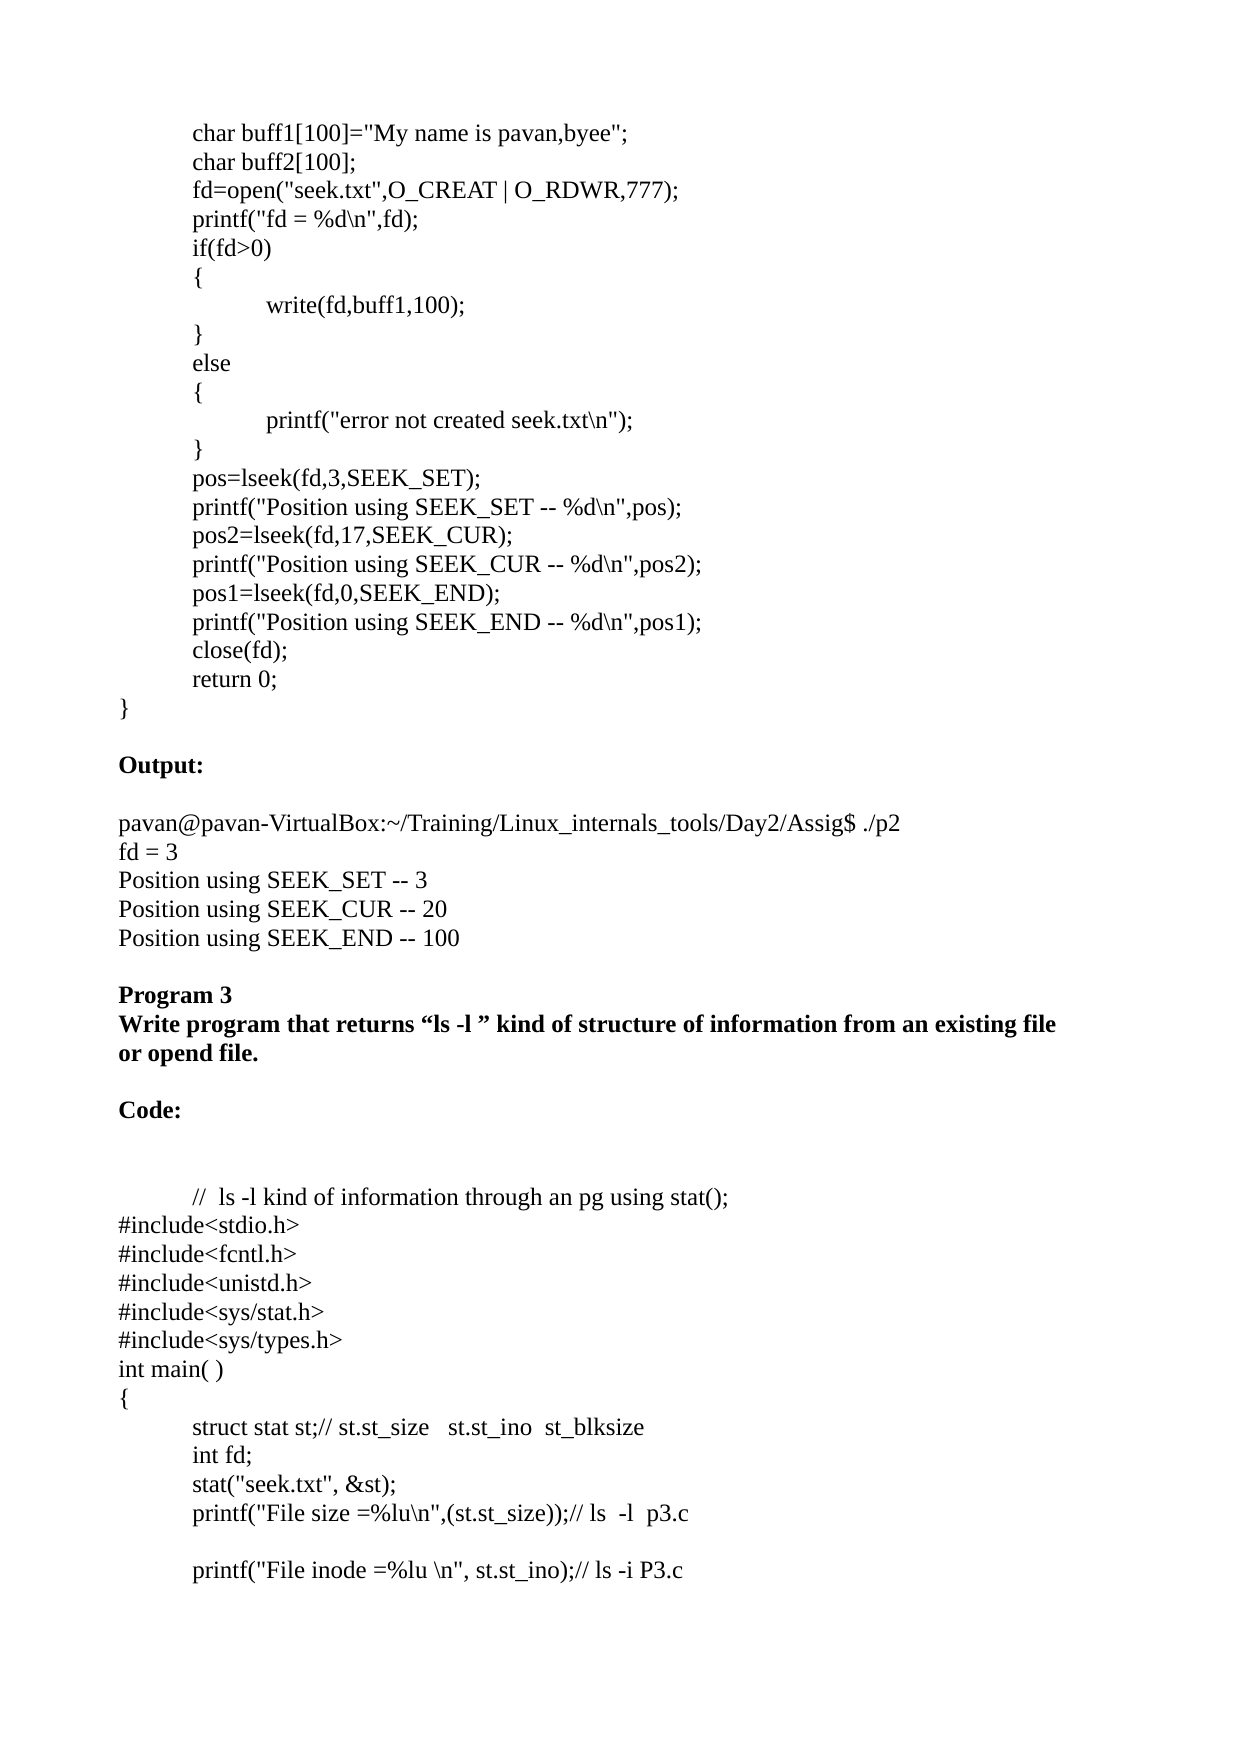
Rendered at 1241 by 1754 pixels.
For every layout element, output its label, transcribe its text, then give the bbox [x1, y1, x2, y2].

text { [118, 1383, 1122, 1412]
text char buff1[100]="My name is pavan,byee"; [118, 118, 1122, 147]
text printf("Position using SEEK_END -- %d\n",pos1); [118, 607, 1122, 636]
text pos=lseek(fd,3,SEEK_SET); [118, 463, 1122, 492]
text int fd; [118, 1441, 1122, 1469]
text Output: [118, 751, 1122, 779]
text pos1=lseek(fd,0,SEEK_END); [118, 578, 1122, 607]
text // ls -l kind of information through an pg using stat(); [118, 1182, 1122, 1211]
text #include<stdio.h> [118, 1211, 1122, 1239]
text fd = 3 [118, 837, 1122, 866]
text Position using SEEK_SET -- 3 [118, 866, 1122, 894]
text return 0; [118, 664, 1122, 693]
text Position using SEEK_END -- 100 [118, 923, 1122, 952]
text int main( ) [118, 1354, 1122, 1383]
text if(fd>0) [118, 233, 1122, 262]
text } [118, 319, 1122, 348]
text struct stat st;// st.st_size st.st_ino st_blksize [118, 1412, 1122, 1441]
text #include<fcntl.h> [118, 1239, 1122, 1268]
text Write program that returns “ls -l ” kind of structure of information from an existing file [118, 1009, 1122, 1038]
text Code: [118, 1096, 1122, 1124]
text char buff2[100]; [118, 147, 1122, 176]
text pavan@pavan-VirtualBox:~/Training/Linux_internals_tools/Day2/Assig$ ./p2 [118, 808, 1122, 837]
text stat("seek.txt", &st); [118, 1469, 1122, 1498]
text pos2=lseek(fd,17,SEEK_CUR); [118, 521, 1122, 549]
text printf("fd = %d\n",fd); [118, 204, 1122, 233]
text printf("error not created seek.txt\n"); [118, 406, 1122, 434]
text else [118, 348, 1122, 377]
text #include<sys/types.h> [118, 1326, 1122, 1354]
text or opend file. [118, 1038, 1122, 1067]
text #include<unistd.h> [118, 1268, 1122, 1297]
text } [118, 434, 1122, 463]
text printf("Position using SEEK_CUR -- %d\n",pos2); [118, 549, 1122, 578]
text close(fd); [118, 636, 1122, 664]
text printf("Position using SEEK_SET -- %d\n",pos); [118, 492, 1122, 521]
text fd=open("seek.txt",O_CREAT | O_RDWR,777); [118, 176, 1122, 204]
text printf("File inode =%lu \n", st.st_ino);// ls -i P3.c [118, 1556, 1122, 1584]
text } [118, 693, 1122, 722]
text { [118, 262, 1122, 291]
text printf("File size =%lu\n",(st.st_size));// ls -l p3.c [118, 1498, 1122, 1527]
text Position using SEEK_CUR -- 20 [118, 894, 1122, 923]
text #include<sys/stat.h> [118, 1297, 1122, 1326]
text { [118, 377, 1122, 406]
text write(fd,buff1,100); [118, 291, 1122, 319]
text Program 3 [118, 981, 1122, 1009]
